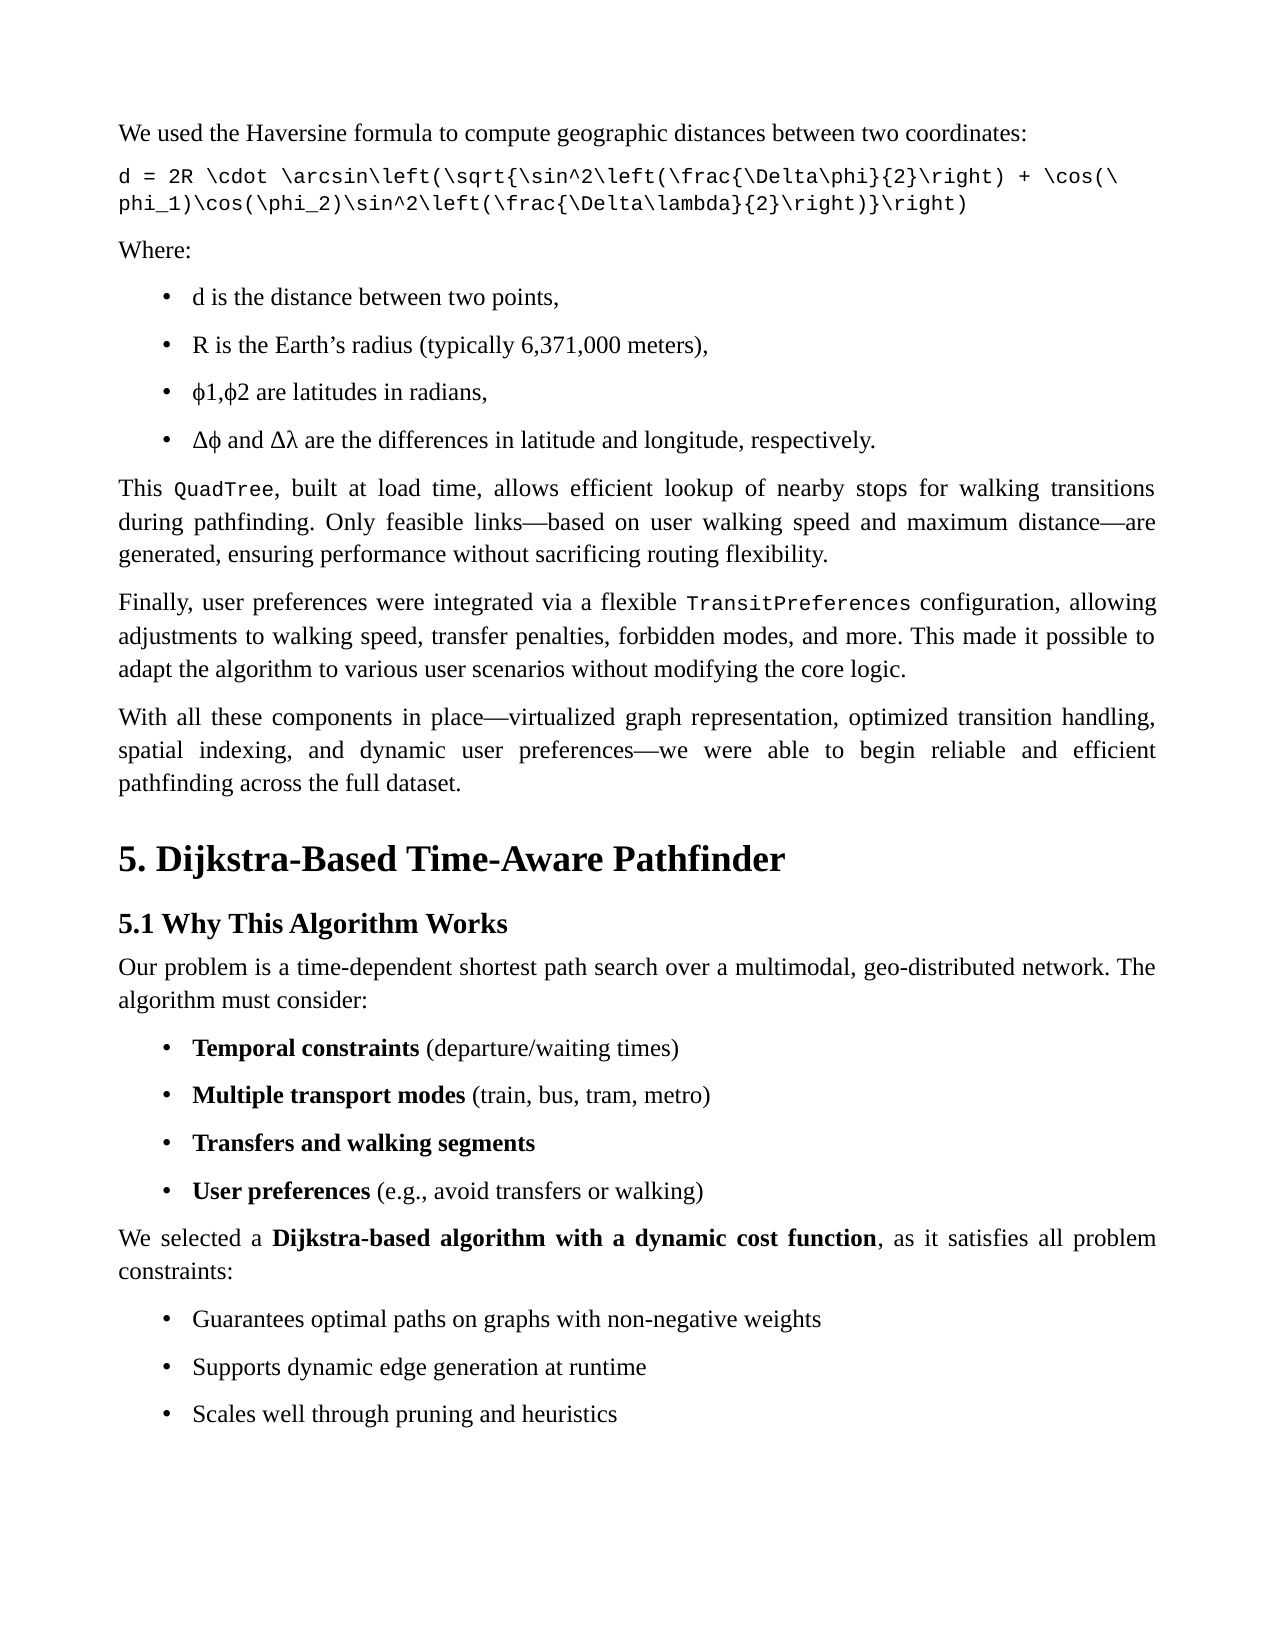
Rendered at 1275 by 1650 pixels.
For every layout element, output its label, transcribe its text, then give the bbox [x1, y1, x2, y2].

list Scales well through pruning and heuristics [162, 1399, 1157, 1428]
subtitle 5. Dijkstra-Based Time-Aware Pathfinder [118, 836, 1157, 879]
text d = 2R \cdot \arcsin\left(\sqrt{\sin^2\left(\frac{\Delta\phi}{2}\right) + \cos(\phi_1)\cos(\phi_2)\sin^2\left(\frac{\Delta\lambda}{2}\right)}\right) [118, 166, 1157, 217]
list R is the Earth’s radius (typically 6,371,000 meters), [162, 330, 1157, 359]
list User preferences (e.g., avoid transfers or walking) [162, 1176, 1157, 1204]
text This QuadTree, built at load time, allows efficient lookup of nearby stops for walking transitions during pathfinding. Only feasible links—based on user walking speed and maximum distance—are generated, ensuring performance without sacrificing routing flexibility. [118, 473, 1157, 568]
list ϕ1​,ϕ2​ are latitudes in radians, [162, 377, 1157, 406]
list Temporal constraints (departure/waiting times) [162, 1033, 1157, 1062]
text Finally, user preferences were integrated via a flexible TransitPreferences configuration, allowing adjustments to walking speed, transfer penalties, forbidden modes, and more. This made it possible to adapt the algorithm to various user scenarios without modifying the core logic. [118, 587, 1157, 683]
list Δϕ and Δλ are the differences in latitude and longitude, respectively. [162, 425, 1157, 454]
text We used the Haversine formula to compute geographic distances between two coordinates: [118, 118, 1157, 147]
list Multiple transport modes (train, bus, tram, metro) [162, 1081, 1157, 1109]
text Where: [118, 235, 1157, 263]
list Guarantees optimal paths on graphs with non-negative weights [162, 1304, 1157, 1333]
text Our problem is a time-dependent shortest path search over a multimodal, geo-distributed network. The algorithm must consider: [118, 952, 1157, 1014]
list Transfers and walking segments [162, 1128, 1157, 1157]
text With all these components in place—virtualized graph representation, optimized transition handling, spatial indexing, and dynamic user preferences—we were able to begin reliable and efficient pathfinding across the full dataset. [118, 702, 1157, 796]
subtitle 5.1 Why This Algorithm Works [118, 906, 1157, 940]
text We selected a Dijkstra-based algorithm with a dynamic cost function, as it satisfies all problem constraints: [118, 1223, 1157, 1285]
list Supports dynamic edge generation at runtime [162, 1352, 1157, 1380]
list d is the distance between two points, [162, 282, 1157, 311]
